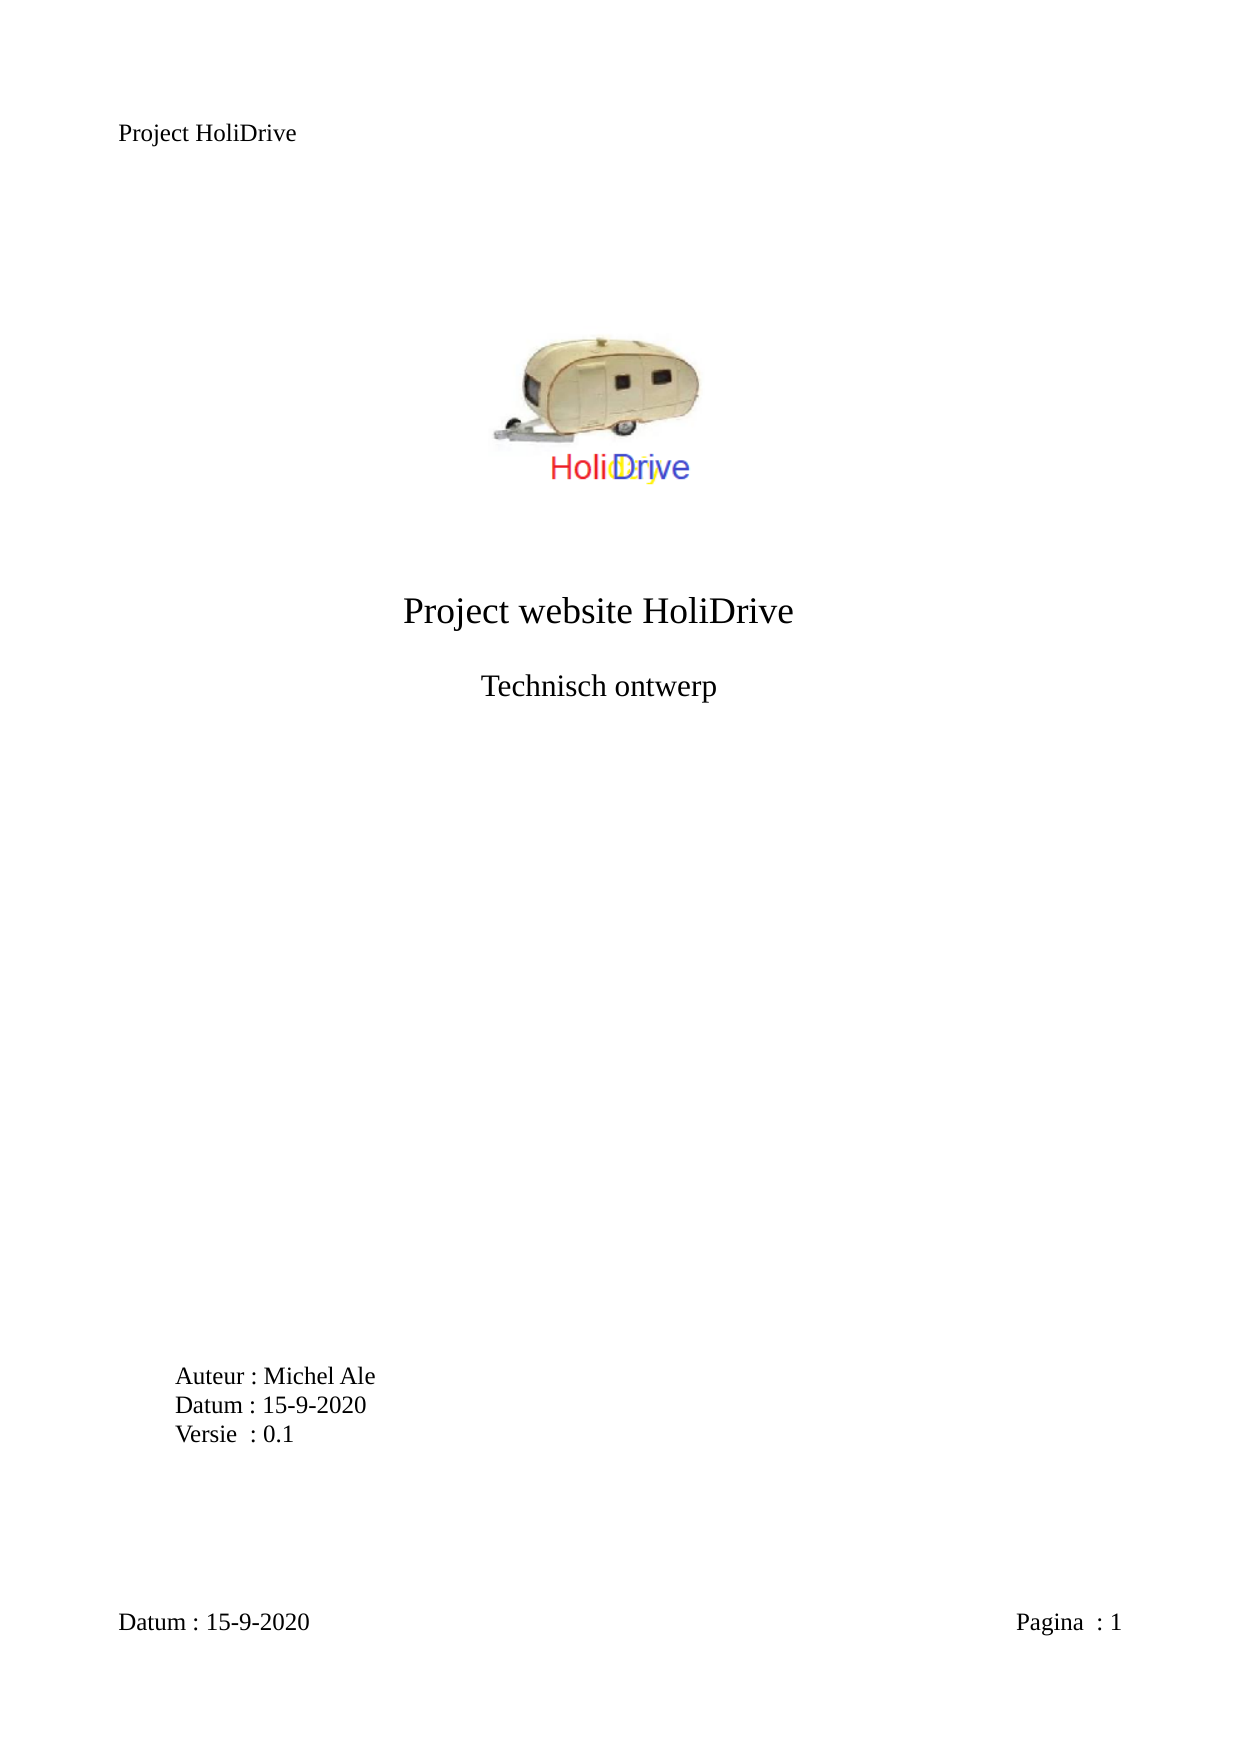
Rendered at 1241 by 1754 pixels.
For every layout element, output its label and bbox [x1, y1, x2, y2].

picture [462, 297, 743, 527]
